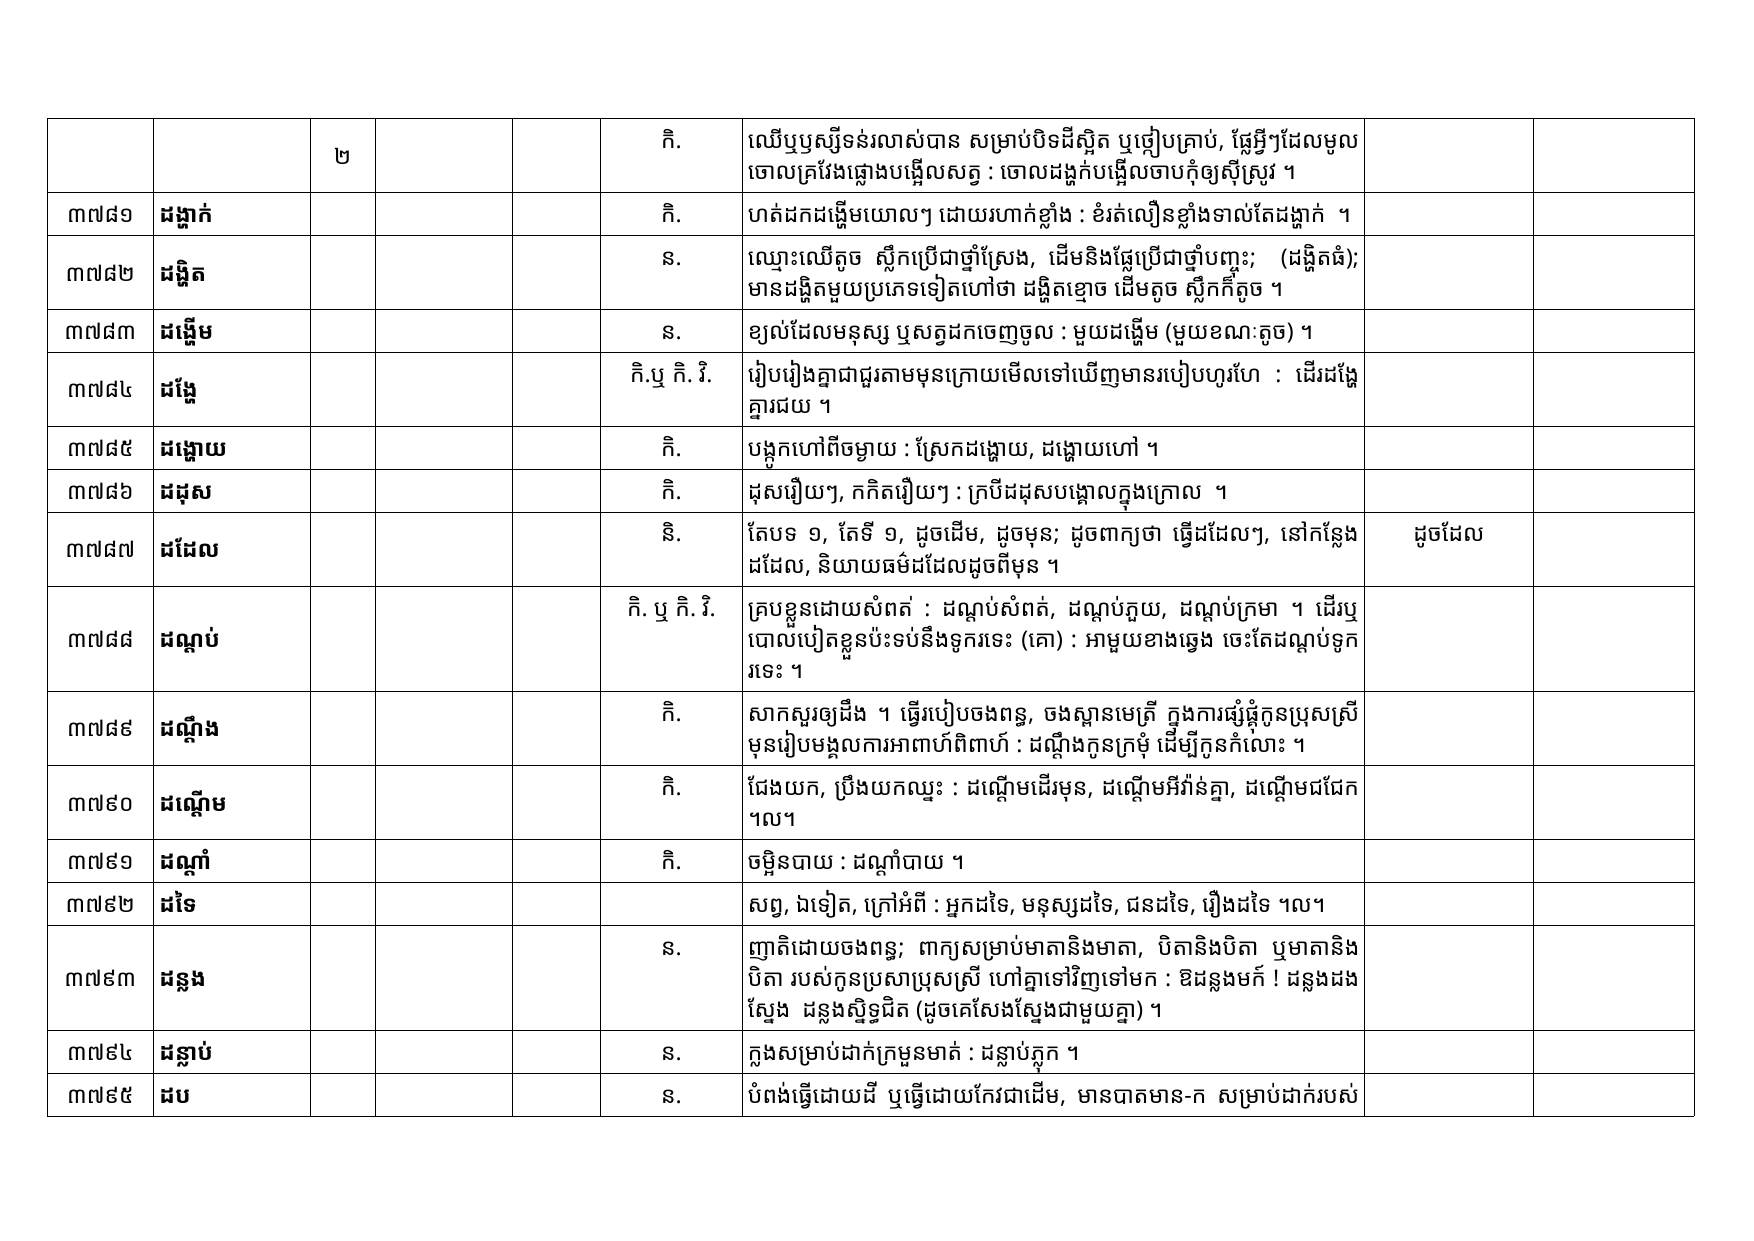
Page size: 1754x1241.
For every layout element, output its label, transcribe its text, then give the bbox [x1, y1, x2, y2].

table_cell [1534, 587, 1694, 691]
table_cell បង្កូក​ហៅ​ពី​ចម្ងាយ : ស្រែក​ដង្ហោយ, ដង្ហោយ​ហៅ ។ [743, 427, 1364, 469]
table_cell កិ. [601, 427, 742, 469]
table_cell [154, 119, 310, 192]
table_cell ៣៧៩៤ [48, 1031, 153, 1073]
table_cell ហត់​ដក​ដង្ហើម​យោល​ៗ ដោយ​រហាក់​ខ្លាំង : ខំ​រត់​លឿន​ខ្លាំង​ទាល់​តែ​ដង្ហាក់ ។ [743, 193, 1364, 235]
table_cell [513, 470, 600, 512]
table_cell [513, 1074, 600, 1116]
table_cell [1534, 310, 1694, 352]
table_cell [376, 427, 512, 469]
table_cell ដណ្ដឹង [154, 692, 310, 765]
table_cell ដណ្ដាំ [154, 840, 310, 882]
table_cell ន. [601, 1074, 742, 1116]
table_cell [376, 513, 512, 586]
table_cell [513, 193, 600, 235]
table_cell ដប [154, 1074, 310, 1116]
table_cell ដណ្ដប់ [154, 587, 310, 691]
table_cell [376, 236, 512, 309]
table_cell ដណ្ដើម [154, 766, 310, 839]
table_cell [311, 236, 375, 309]
table_cell ៣៧៩៣ [48, 926, 153, 1030]
table_cell [1365, 883, 1533, 925]
table_cell [513, 310, 600, 352]
table_cell ឈ្មោះ​ឈើ​តូច ស្លឹក​ប្រើ​ជា​ថ្នាំ​ស្រែង, ដើម​និង​ផ្លែ​ប្រើ​ជា​ថ្នាំ​បញ្ចុះ; (ដង្ហិត​ធំ); មាន​ដង្ហិត​មួយ​ប្រភេទ​ទៀត​ហៅ​ថា ដង្ហិត​ខ្មោច ដើម​តូច ស្លឹក​ក៏​តូច ។ [743, 236, 1364, 309]
table_cell ជែង​យក, ប្រឹង​យក​ឈ្នះ : ដណ្ដើម​ដើរ​មុន, ដណ្ដើម​អីវ៉ាន់​គ្នា, ដណ្ដើម​ជជែក ។ល។ [743, 766, 1364, 839]
table_cell [1534, 119, 1694, 192]
table_cell [311, 840, 375, 882]
table_cell [513, 926, 600, 1030]
table_cell [311, 310, 375, 352]
table_cell [513, 587, 600, 691]
table_cell ដន្លង [154, 926, 310, 1030]
table_cell [311, 193, 375, 235]
table_cell [376, 1031, 512, 1073]
table_cell កិ. [601, 766, 742, 839]
table_cell [311, 353, 375, 426]
table_cell ៣៧៨៧ [48, 513, 153, 586]
table_cell ក្លង​សម្រាប់​ដាក់​ក្រមួន​មាត់ : ដន្លាប់​ភ្លុក ។ [743, 1031, 1364, 1073]
table_cell ដន្លាប់ [154, 1031, 310, 1073]
table_cell [513, 119, 600, 192]
table_cell បំពង់​ធ្វើ​ដោយ​ដី ឬ​ធ្វើ​ដោយ​កែវ​ជាដើម, មាន​បាត​មាន-ក សម្រាប់​ដាក់​របស់​ [743, 1074, 1364, 1116]
table_cell ៣៧៨១ [48, 193, 153, 235]
table_cell កិ. [601, 470, 742, 512]
table_cell [311, 513, 375, 586]
table_cell ចម្អិន​បាយ : ដណ្ដាំ​បាយ ។ [743, 840, 1364, 882]
table_cell ៣៧៨៩ [48, 692, 153, 765]
table_cell [601, 883, 742, 925]
table_cell ដទៃ [154, 883, 310, 925]
table_cell [311, 692, 375, 765]
table_cell [1365, 692, 1533, 765]
table_cell [1365, 193, 1533, 235]
table_cell ៣៧៨៨ [48, 587, 153, 691]
table_cell [1365, 926, 1533, 1030]
table_cell [1365, 470, 1533, 512]
table_cell [376, 1074, 512, 1116]
table_cell [1534, 236, 1694, 309]
table_cell [376, 193, 512, 235]
table_cell ដង្ហែ [154, 353, 310, 426]
table_cell [48, 119, 153, 192]
table_cell ដង្ហោយ [154, 427, 310, 469]
table_cell [311, 470, 375, 512]
table_cell ៣៧៨៥ [48, 427, 153, 469]
table_cell [311, 883, 375, 925]
table_cell ដដែល [154, 513, 310, 586]
table_cell [1534, 766, 1694, 839]
table_cell កិ. [601, 840, 742, 882]
table_cell [376, 587, 512, 691]
table_cell [376, 119, 512, 192]
table_cell ដង្ហិត [154, 236, 310, 309]
table_cell ដុស​រឿយ​ៗ, កកិត​រឿយ​ៗ : ក្របី​ដដុស​បង្គោល​ក្នុង​ក្រោល ។ [743, 470, 1364, 512]
table_cell [1365, 427, 1533, 469]
table_cell [513, 353, 600, 426]
table_cell ដង្ហើម [154, 310, 310, 352]
table_cell [1365, 766, 1533, 839]
table_cell [513, 1031, 600, 1073]
table_cell ៣៧៩៥ [48, 1074, 153, 1116]
table_cell ៣៧៩១ [48, 840, 153, 882]
table_cell សាក​សួរ​ឲ្យ​ដឹង ។ ធ្វើ​របៀប​ចង​ពន្ធ, ចង​ស្ពាន​មេត្រី ក្នុង​ការ​ផ្សំផ្គុំ​កូន​ប្រុស​ស្រី មុន​រៀប​មង្គល​ការ​អាពាហ៍ពិពាហ៍ : ដណ្ដឹង​កូន​ក្រមុំ ដើម្បី​កូន​កំលោះ ។ [743, 692, 1364, 765]
table_cell ខ្យល់​ដែល​មនុស្ស ឬ​សត្វ​ដក​ចេញ​ចូល : មួយ​ដង្ហើម (មួយ​ខណៈ​តូច) ។ [743, 310, 1364, 352]
table_cell [1365, 236, 1533, 309]
table_cell [376, 310, 512, 352]
table_cell [1534, 692, 1694, 765]
table_cell [311, 587, 375, 691]
table_cell [1534, 1074, 1694, 1116]
table_cell [1365, 353, 1533, 426]
table_cell [376, 470, 512, 512]
table_cell កិ. [601, 193, 742, 235]
table_cell និ. [601, 513, 742, 586]
table_cell កិ. [601, 119, 742, 192]
table_cell [513, 236, 600, 309]
table_cell ដង្ហាក់ [154, 193, 310, 235]
table_cell [1365, 840, 1533, 882]
table_cell [311, 1031, 375, 1073]
table_cell ៣៧៨៤ [48, 353, 153, 426]
table_cell ន. [601, 1031, 742, 1073]
table_cell កិ.ឬ កិ. វិ. [601, 353, 742, 426]
table_cell កិ. ឬ កិ. វិ. [601, 587, 742, 691]
table_cell ៣៧៨២ [48, 236, 153, 309]
table_cell គ្រប​ខ្លួន​ដោយ​សំពត់ : ដណ្ដប់​សំពត់, ដណ្ដប់​ភួយ, ដណ្ដប់​ក្រមា ។ ដើរ​ឬ​បោល​បៀត​ខ្លួន​ប៉ះ​ទប់​នឹង​ទូក​រទេះ (គោ) : អា​មួយ​ខាង​ឆ្វេង ចេះ​តែ​ដណ្ដប់​ទូក​រទេះ ។ [743, 587, 1364, 691]
table_cell ៣៧៨៦ [48, 470, 153, 512]
table_cell ៣៧៨៣ [48, 310, 153, 352]
table_cell [1365, 310, 1533, 352]
table_cell [513, 427, 600, 469]
table_cell [513, 883, 600, 925]
table_cell [376, 883, 512, 925]
table_cell [311, 1074, 375, 1116]
table_cell [513, 840, 600, 882]
table_cell [1534, 1031, 1694, 1073]
table_cell ញាតិ​ដោយ​ចង​ពន្ធ; ពាក្យ​សម្រាប់​មាតា​និង​មាតា, បិតា​និង​បិតា​ ឬ​មាតា​និង​បិតា របស់​កូន​ប្រសា​ប្រុស​ស្រី ហៅ​គ្នា​ទៅ​វិញ​ទៅ​មក​ : ឱ​ដន្លង​មក៍ ! ដន្លង​ដង​ស្នែង ដន្លង​ស្និទ្ធ​ជិត (ដូច​គេ​សែង​ស្នែង​​ជា​មួយ​គ្នា) ។ [743, 926, 1364, 1030]
table_cell [311, 766, 375, 839]
table_cell [1534, 840, 1694, 882]
table_cell [513, 513, 600, 586]
table_cell [1365, 1031, 1533, 1073]
table_cell [1534, 427, 1694, 469]
table_cell [376, 692, 512, 765]
table_cell ២ [311, 119, 375, 192]
table_cell [513, 766, 600, 839]
table_cell ន. [601, 310, 742, 352]
table_cell [376, 766, 512, 839]
table_cell ដដុស [154, 470, 310, 512]
table_cell [376, 353, 512, 426]
table_cell កិ. [601, 692, 742, 765]
table_cell [311, 427, 375, 469]
table_cell [1365, 587, 1533, 691]
table_cell [513, 692, 600, 765]
table_cell [311, 926, 375, 1030]
table_cell [376, 926, 512, 1030]
table_cell សព្វ, ឯ​ទៀត, ក្រៅ​អំពី : អ្នក​ដទៃ, មនុស្ស​ដទៃ, ជន​ដទៃ, រឿង​ដទៃ ។ល។ [743, 883, 1364, 925]
table_cell [1534, 470, 1694, 512]
table_cell ឈើ​ឬ​ឫស្សី​ទន់​រលាស់​បាន សម្រាប់​បិទ​ដី​ស្អិត ឬ​ថ្កៀប​គ្រាប់, ផ្លែ​អ្វី​ៗ​ដែល​មូល ចោល​គ្រវែង​ផ្លោង​បង្អើល​សត្វ : ចោល​ដង្ហក់​បង្អើល​ចាប​កុំ​ឲ្យ​ស៊ី​ស្រូវ ។ [743, 119, 1364, 192]
table_cell ន. [601, 236, 742, 309]
table_cell [1534, 926, 1694, 1030]
table_cell [1534, 353, 1694, 426]
table_cell រៀបរៀង​គ្នា​ជា​ជួរ​តាម​មុន​ក្រោយ​មើល​ទៅ​ឃើញ​មាន​របៀប​ហូរហែ : ដើរ​ដង្ហែ​គ្នា​រជយ ។ [743, 353, 1364, 426]
table_cell [1534, 513, 1694, 586]
table_cell [1534, 883, 1694, 925]
table_cell ន. [601, 926, 742, 1030]
table_cell [1365, 119, 1533, 192]
table_cell [376, 840, 512, 882]
table_cell [1534, 193, 1694, 235]
table_cell [1365, 1074, 1533, 1116]
table_cell ៣៧៩០ [48, 766, 153, 839]
table_cell ដូចដែល [1365, 513, 1533, 586]
table_cell ៣៧៩២ [48, 883, 153, 925]
table_cell តែ​បទ ១, តែ​ទី ១, ដូច​ដើម, ដូច​មុន; ដូច​ពាក្យ​ថា ធ្វើ​ដដែល​ៗ, នៅ​កន្លែង​ដដែល, និយាយ​ធម៌​ដដែល​ដូច​ពី​មុន ។ [743, 513, 1364, 586]
